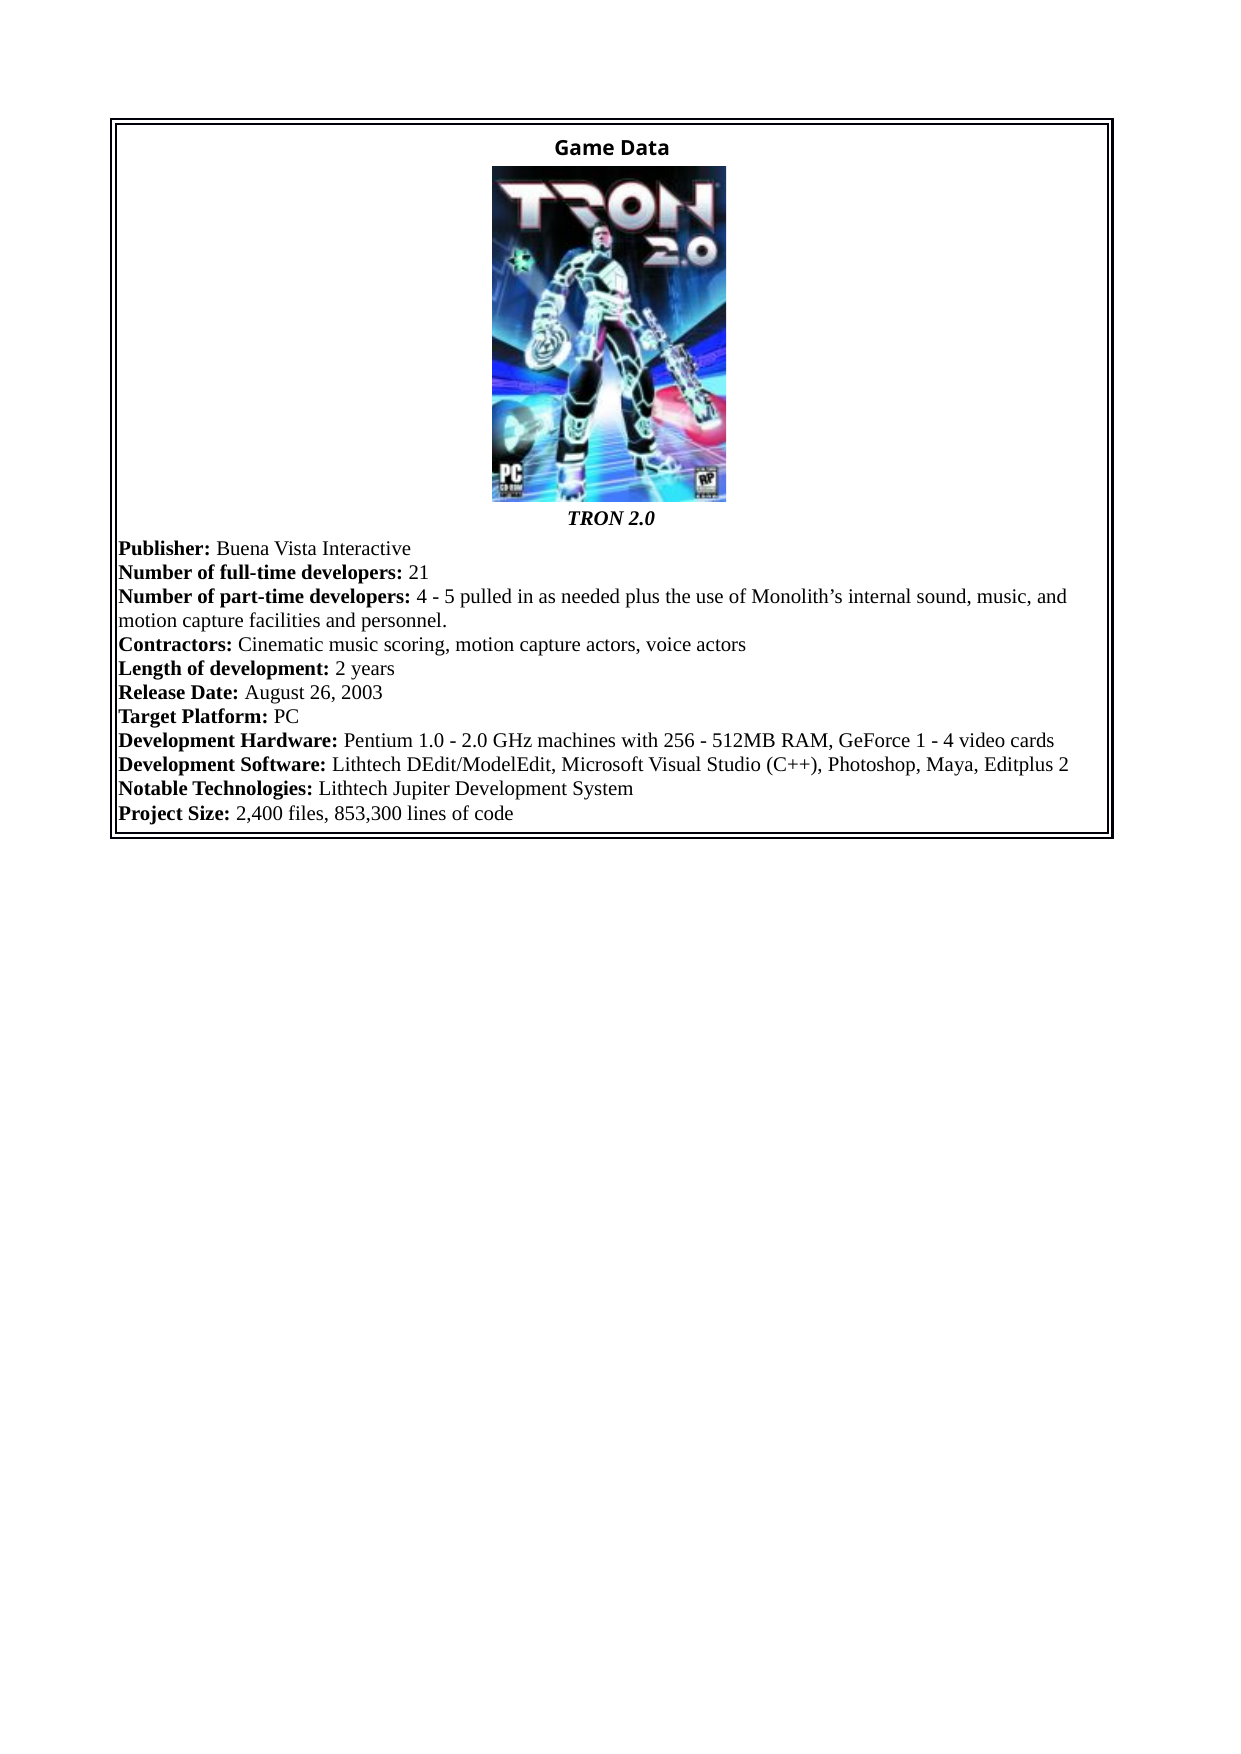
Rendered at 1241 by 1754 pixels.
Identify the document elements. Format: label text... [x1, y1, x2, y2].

picture [492, 166, 727, 502]
table_header Game Data TRON 2.0 Publisher: Buena Vista Interactive Number of full-time developers: 21 Number of part-time developers: 4 - 5 pulled in as needed plus the use of Monolith’s internal sound, music, and motion capture facilities and personnel. Contractors: Cinematic music scoring, motion capture actors, voice actors Length of development: 2 years Release Date: August 26, 2003 Target Platform: PC Development Hardware: Pentium 1.0 - 2.0 GHz machines with 256 - 512MB RAM, GeForce 1 - 4 video cards Development Software: Lithtech DEdit/ModelEdit, Microsoft Visual Studio (C++), Photoshop, Maya, Editplus 2 Notable Technologies: Lithtech Jupiter Development System Project Size: 2,400 files, 853,300 lines of code [114, 120, 1110, 832]
